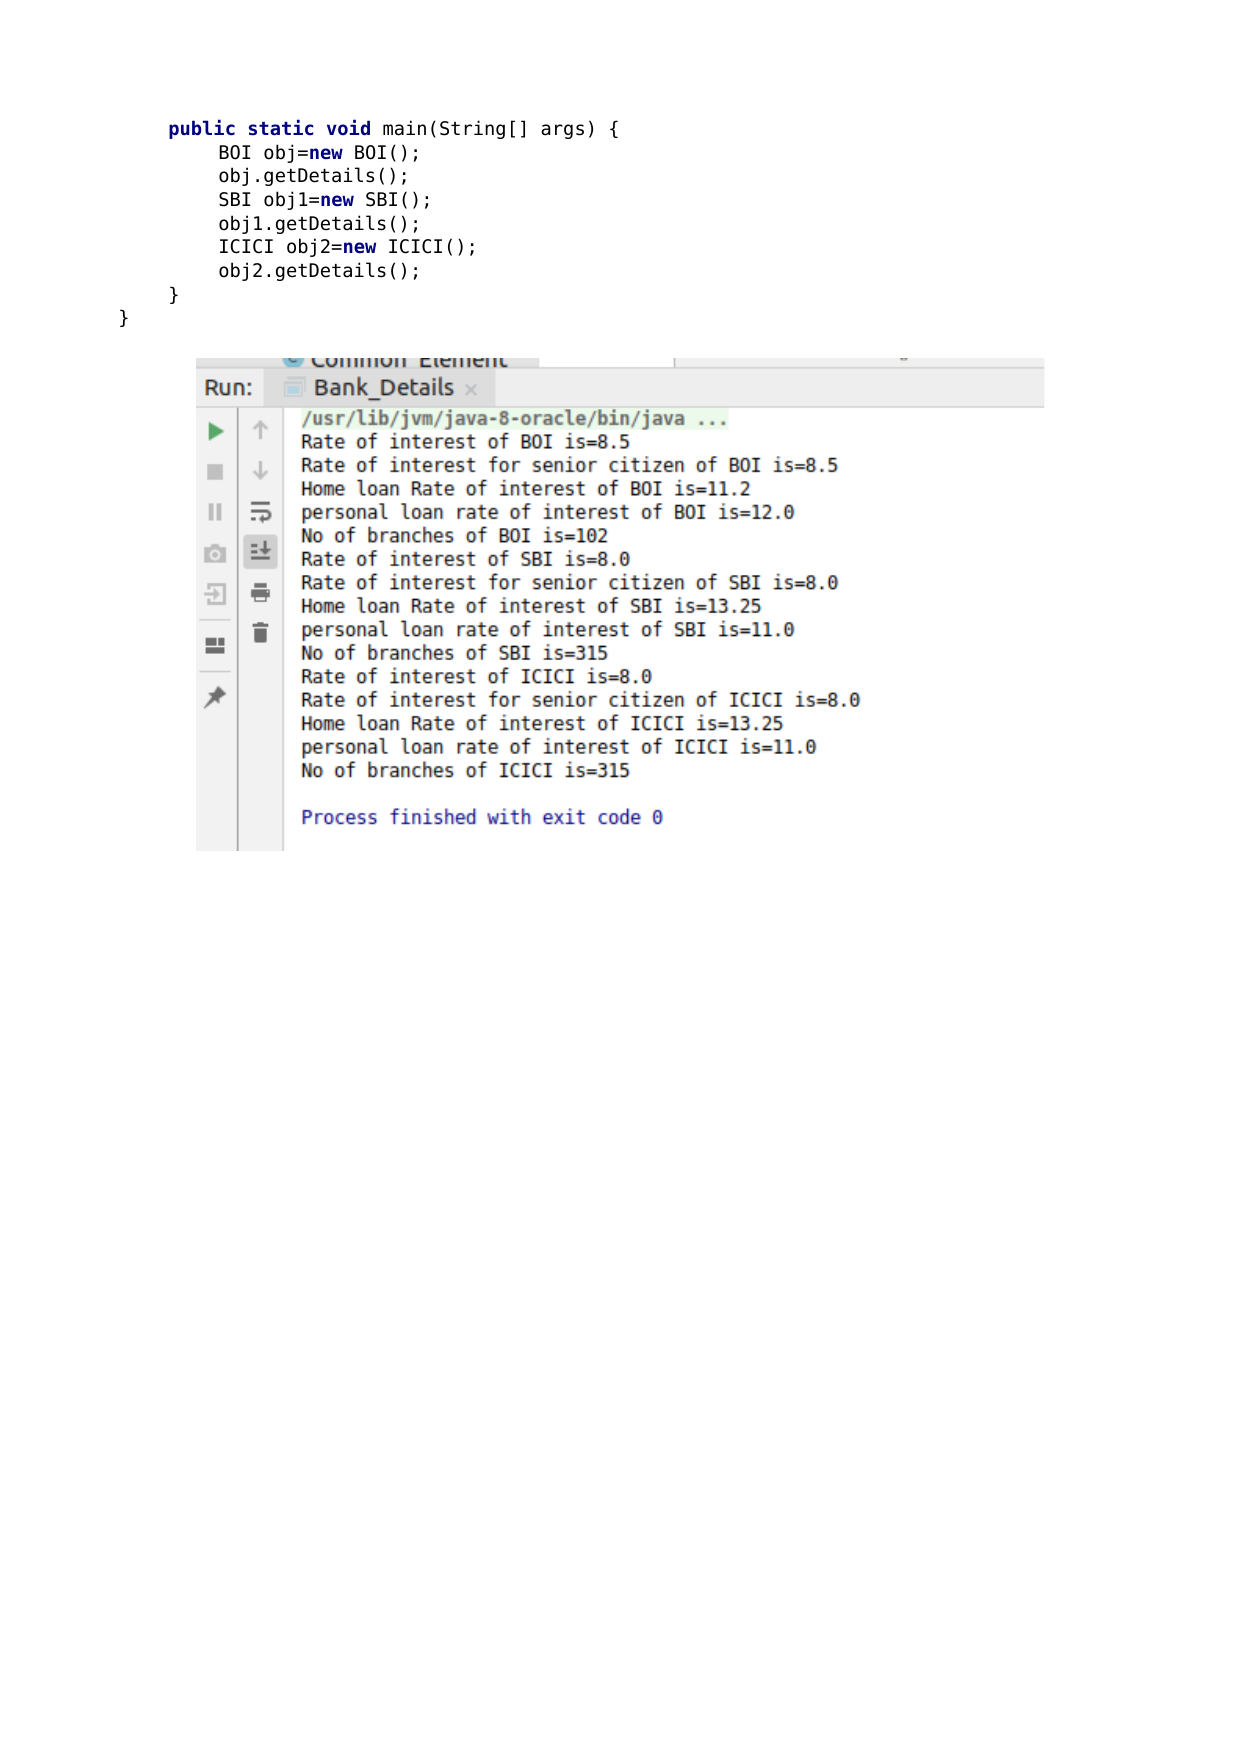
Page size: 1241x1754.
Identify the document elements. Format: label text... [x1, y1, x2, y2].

text obj1.getDetails(); [118, 213, 1122, 236]
text obj2.getDetails(); [118, 260, 1122, 284]
text ICICI obj2=new ICICI(); [118, 236, 1122, 260]
picture [196, 358, 1045, 851]
text public static void main(String[] args) { [118, 118, 1122, 142]
text } [118, 307, 1122, 329]
text SBI obj1=new SBI(); [118, 189, 1122, 213]
text } [118, 284, 1122, 307]
text obj.getDetails(); [118, 165, 1122, 189]
text BOI obj=new BOI(); [118, 142, 1122, 165]
